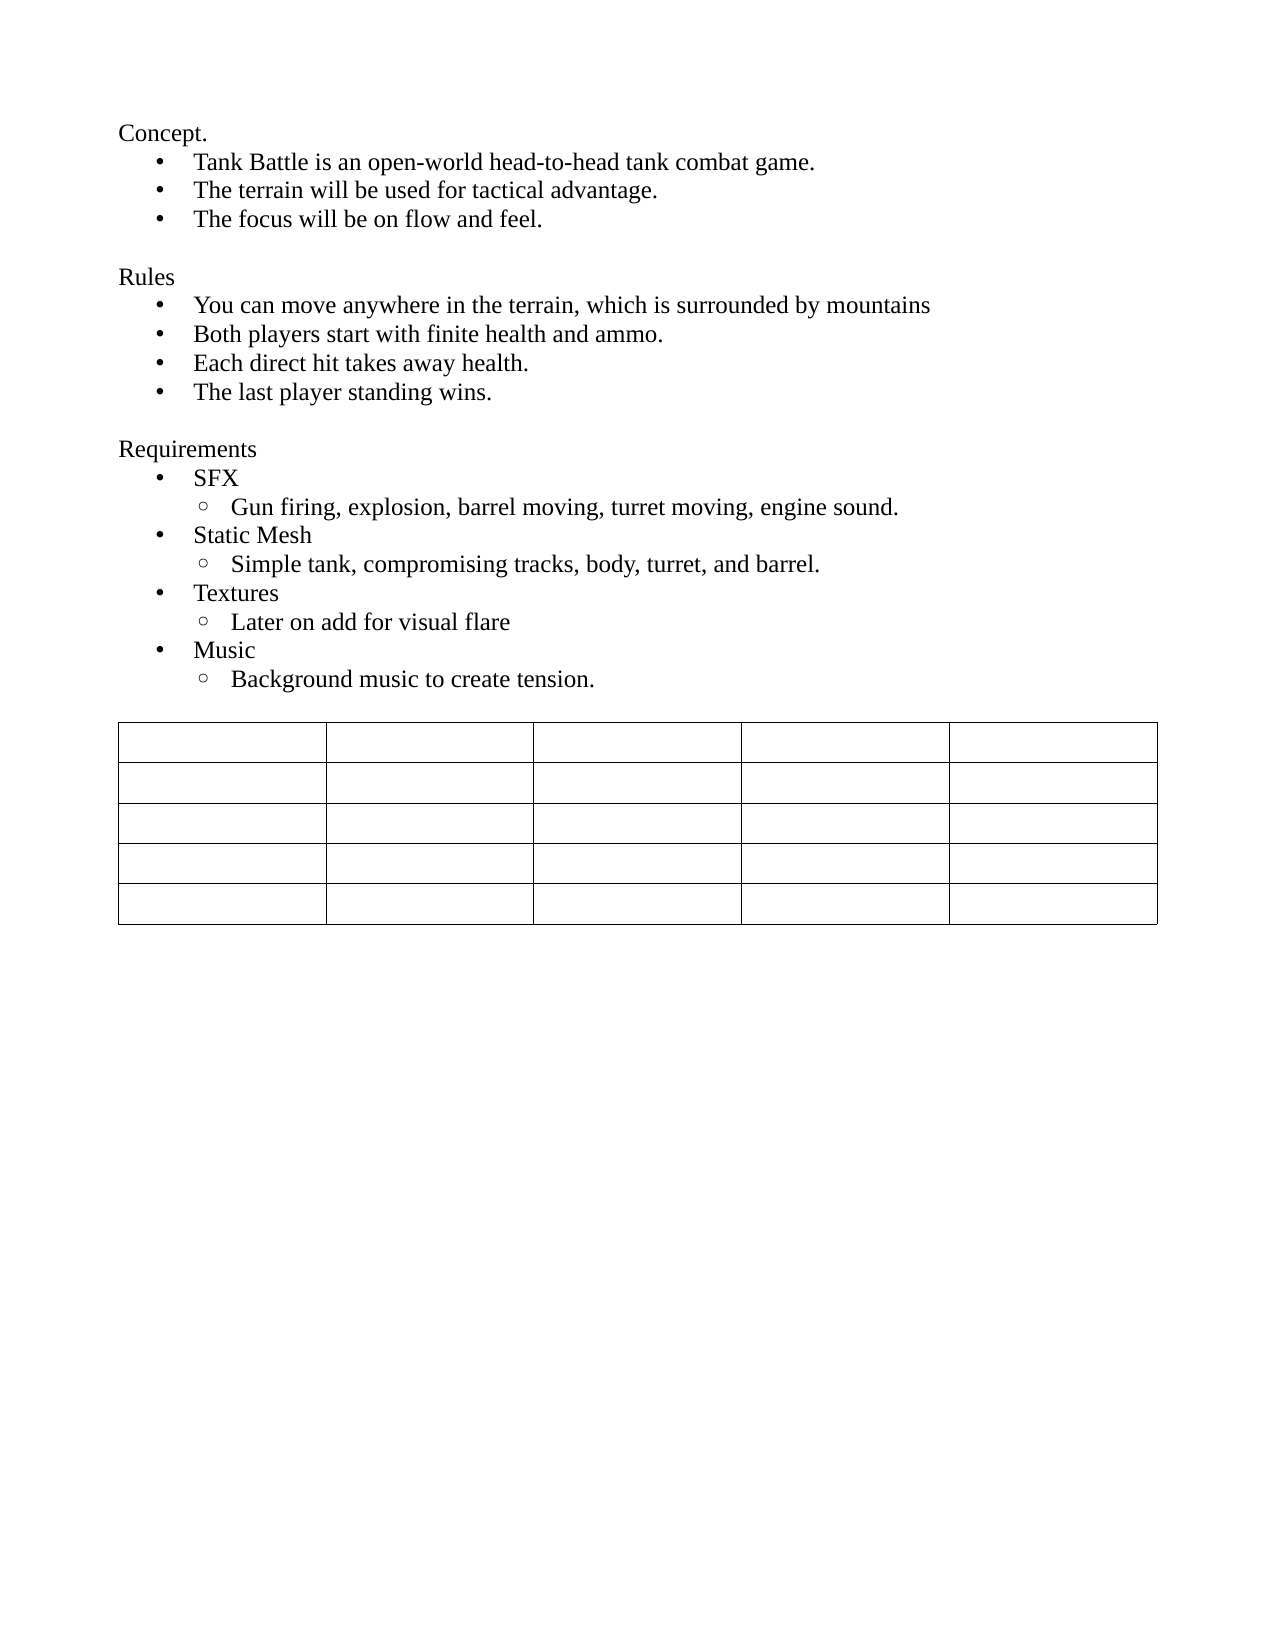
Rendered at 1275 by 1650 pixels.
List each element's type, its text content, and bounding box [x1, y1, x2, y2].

list The focus will be on flow and feel. [156, 204, 1157, 233]
table_header [119, 723, 326, 762]
table_cell [327, 804, 533, 843]
table_header [742, 723, 949, 762]
table_cell [742, 844, 949, 883]
table_cell [534, 884, 741, 923]
table_cell [742, 763, 949, 802]
list Both players start with finite health and ammo. [156, 319, 1157, 348]
table_cell [742, 804, 949, 843]
list Textures [156, 578, 1157, 607]
list Background music to create tension. [193, 664, 1157, 693]
table_cell [119, 804, 326, 843]
table_cell [950, 763, 1157, 802]
table_header [534, 723, 741, 762]
list The terrain will be used for tactical advantage. [156, 176, 1157, 204]
table_cell [742, 884, 949, 923]
table_cell [119, 844, 326, 883]
table_cell [534, 763, 741, 802]
table_cell [534, 844, 741, 883]
text Rules [118, 262, 1157, 291]
table_cell [327, 844, 533, 883]
table_header [950, 723, 1157, 762]
list Later on add for visual flare [193, 607, 1157, 636]
table_header [327, 723, 533, 762]
list Simple tank, compromising tracks, body, turret, and barrel. [193, 549, 1157, 578]
list You can move anywhere in the terrain, which is surrounded by mountains [156, 291, 1157, 319]
list Static Mesh [156, 521, 1157, 549]
table_cell [119, 763, 326, 802]
text Requirements [118, 434, 1157, 463]
list Each direct hit takes away health. [156, 348, 1157, 377]
table_cell [327, 763, 533, 802]
table_cell [950, 884, 1157, 923]
list The last player standing wins. [156, 377, 1157, 406]
list Tank Battle is an open-world head-to-head tank combat game. [156, 147, 1157, 176]
table_cell [327, 884, 533, 923]
list Gun firing, explosion, barrel moving, turret moving, engine sound. [193, 492, 1157, 521]
table_cell [119, 884, 326, 923]
table_cell [950, 804, 1157, 843]
list Music [156, 636, 1157, 664]
table_cell [950, 844, 1157, 883]
list SFX [156, 463, 1157, 492]
table_cell [534, 804, 741, 843]
text Concept. [118, 118, 1157, 147]
